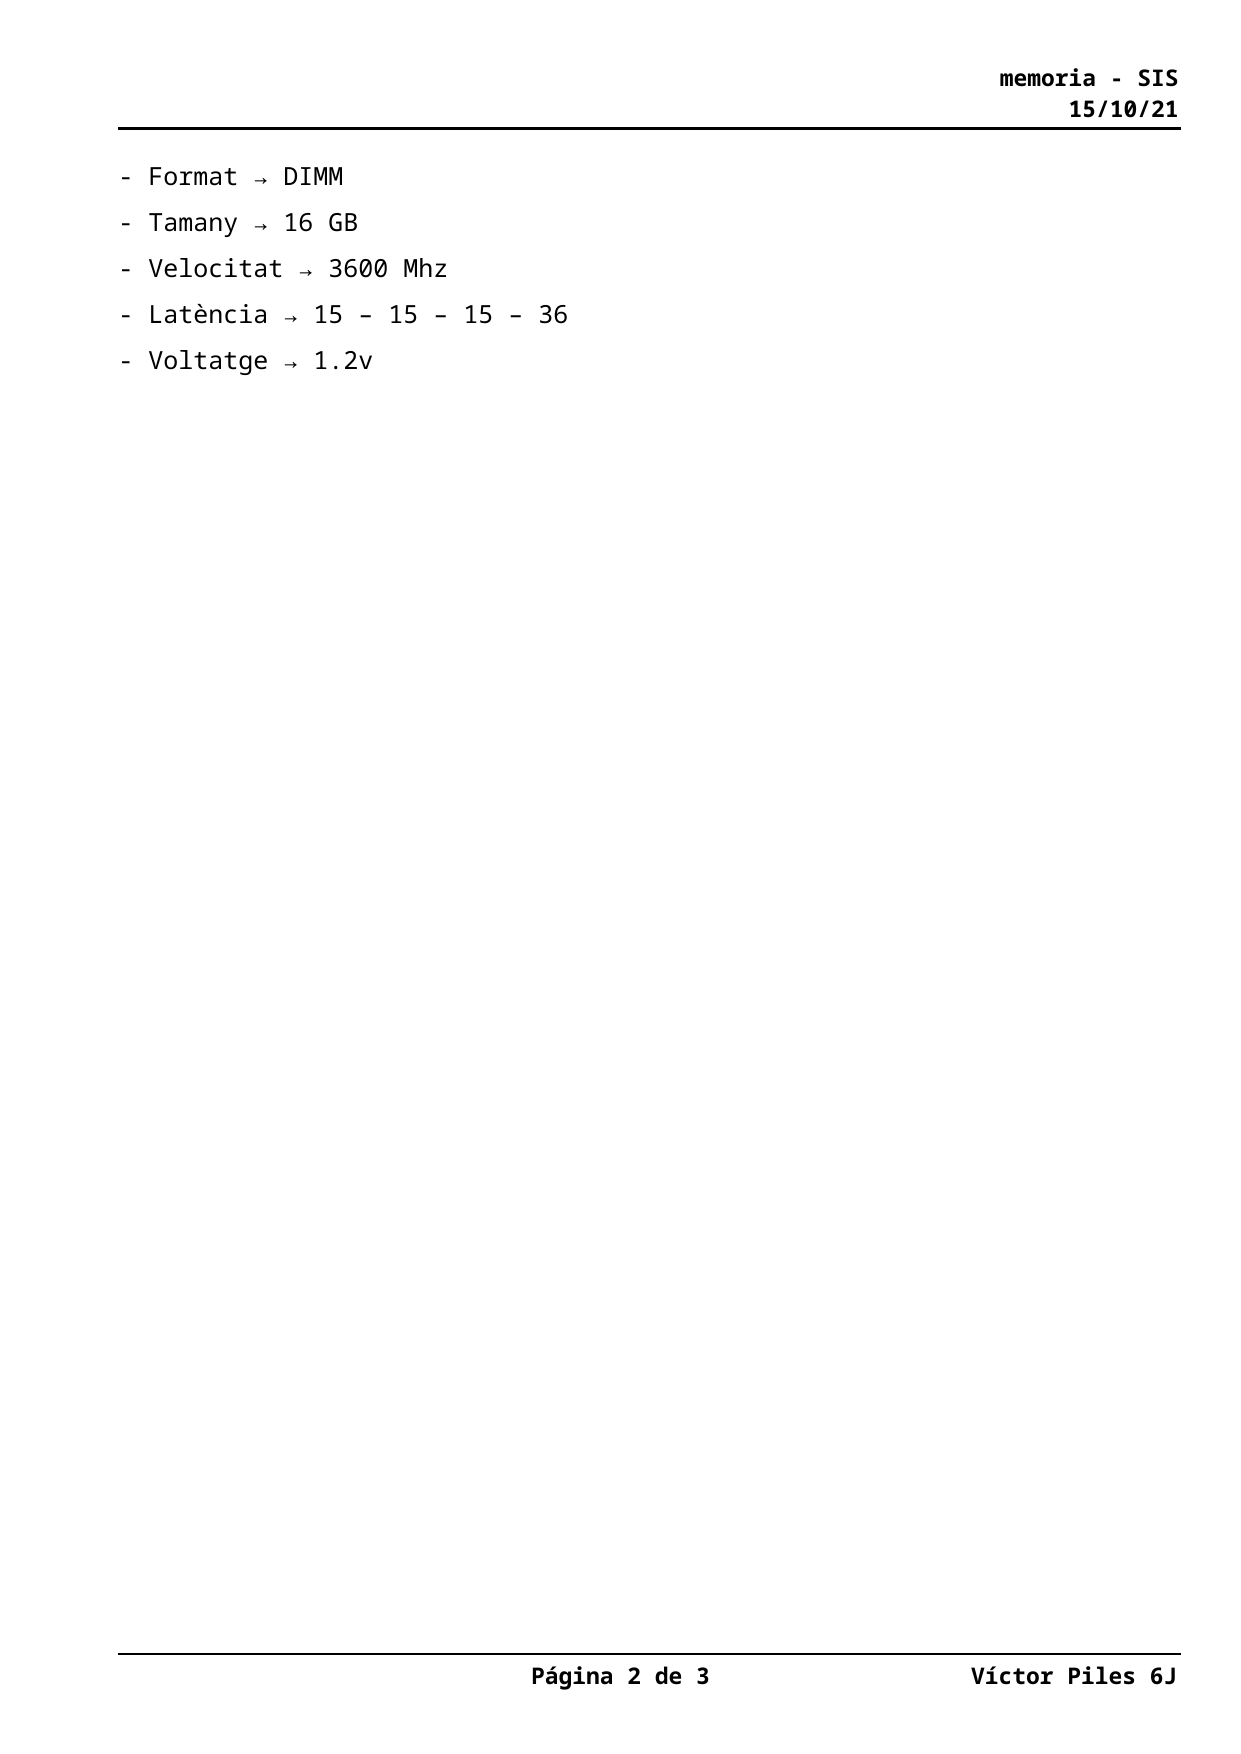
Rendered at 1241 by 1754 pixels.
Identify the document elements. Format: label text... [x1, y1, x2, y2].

text - Latència → 15 – 15 – 15 – 36 [118, 297, 1181, 331]
text - Velocitat → 3600 Mhz [118, 251, 1181, 285]
text - Format → DIMM [118, 159, 1181, 193]
text - Tamany → 16 GB [118, 205, 1181, 239]
text - Voltatge → 1.2v [118, 342, 1181, 376]
